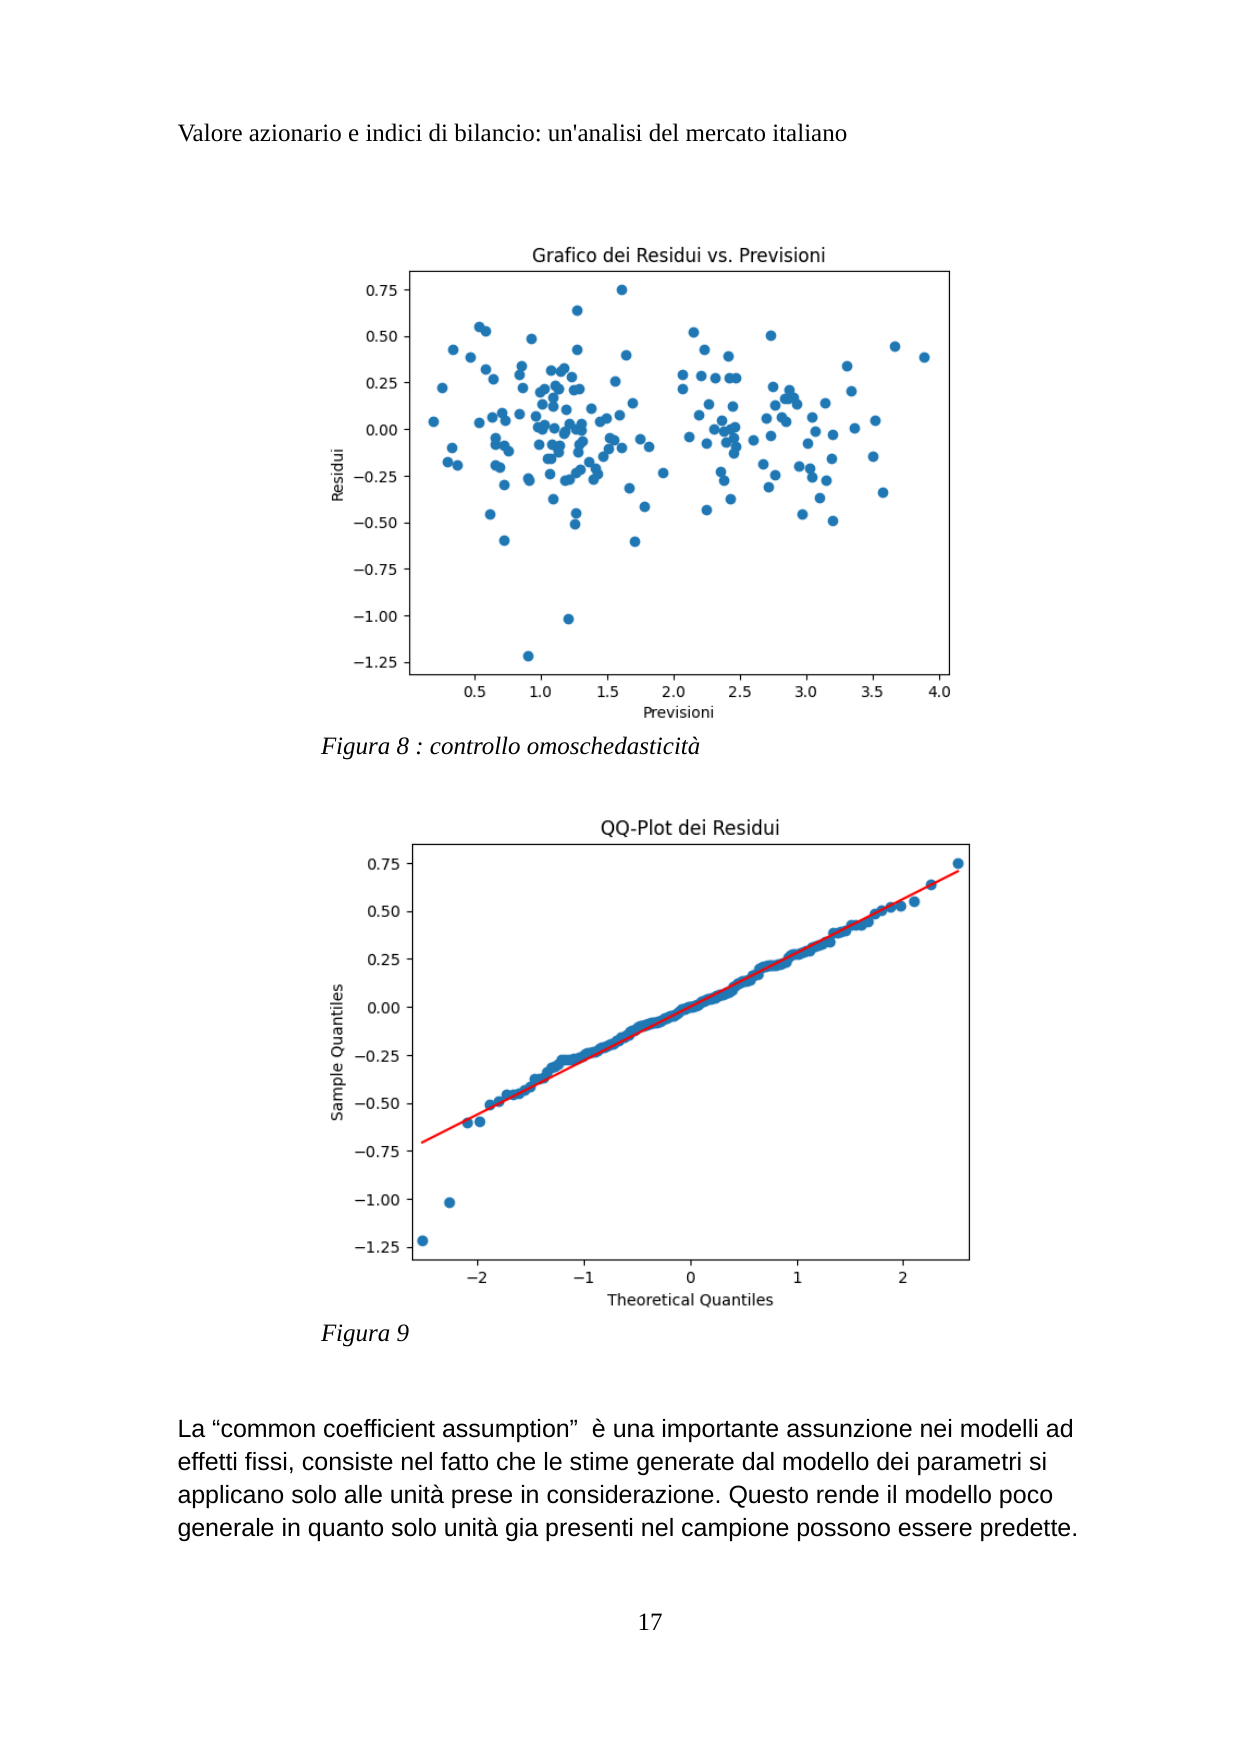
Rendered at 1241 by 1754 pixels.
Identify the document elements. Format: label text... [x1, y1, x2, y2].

picture [320, 808, 979, 1319]
text La “common coefficient assumption” è una importante assunzione nei modelli ad effetti fissi, consiste nel fatto che le stime generate dal modello dei parametri si applicano solo alle unità prese in considerazione. Questo rende il modello poco generale in quanto solo unità gia presenti nel campione possono essere predette. [177, 1413, 1122, 1541]
picture [320, 237, 962, 732]
text Figura 9 [321, 1319, 978, 1347]
text Figura 8 : controllo omoschedasticità [321, 732, 961, 760]
